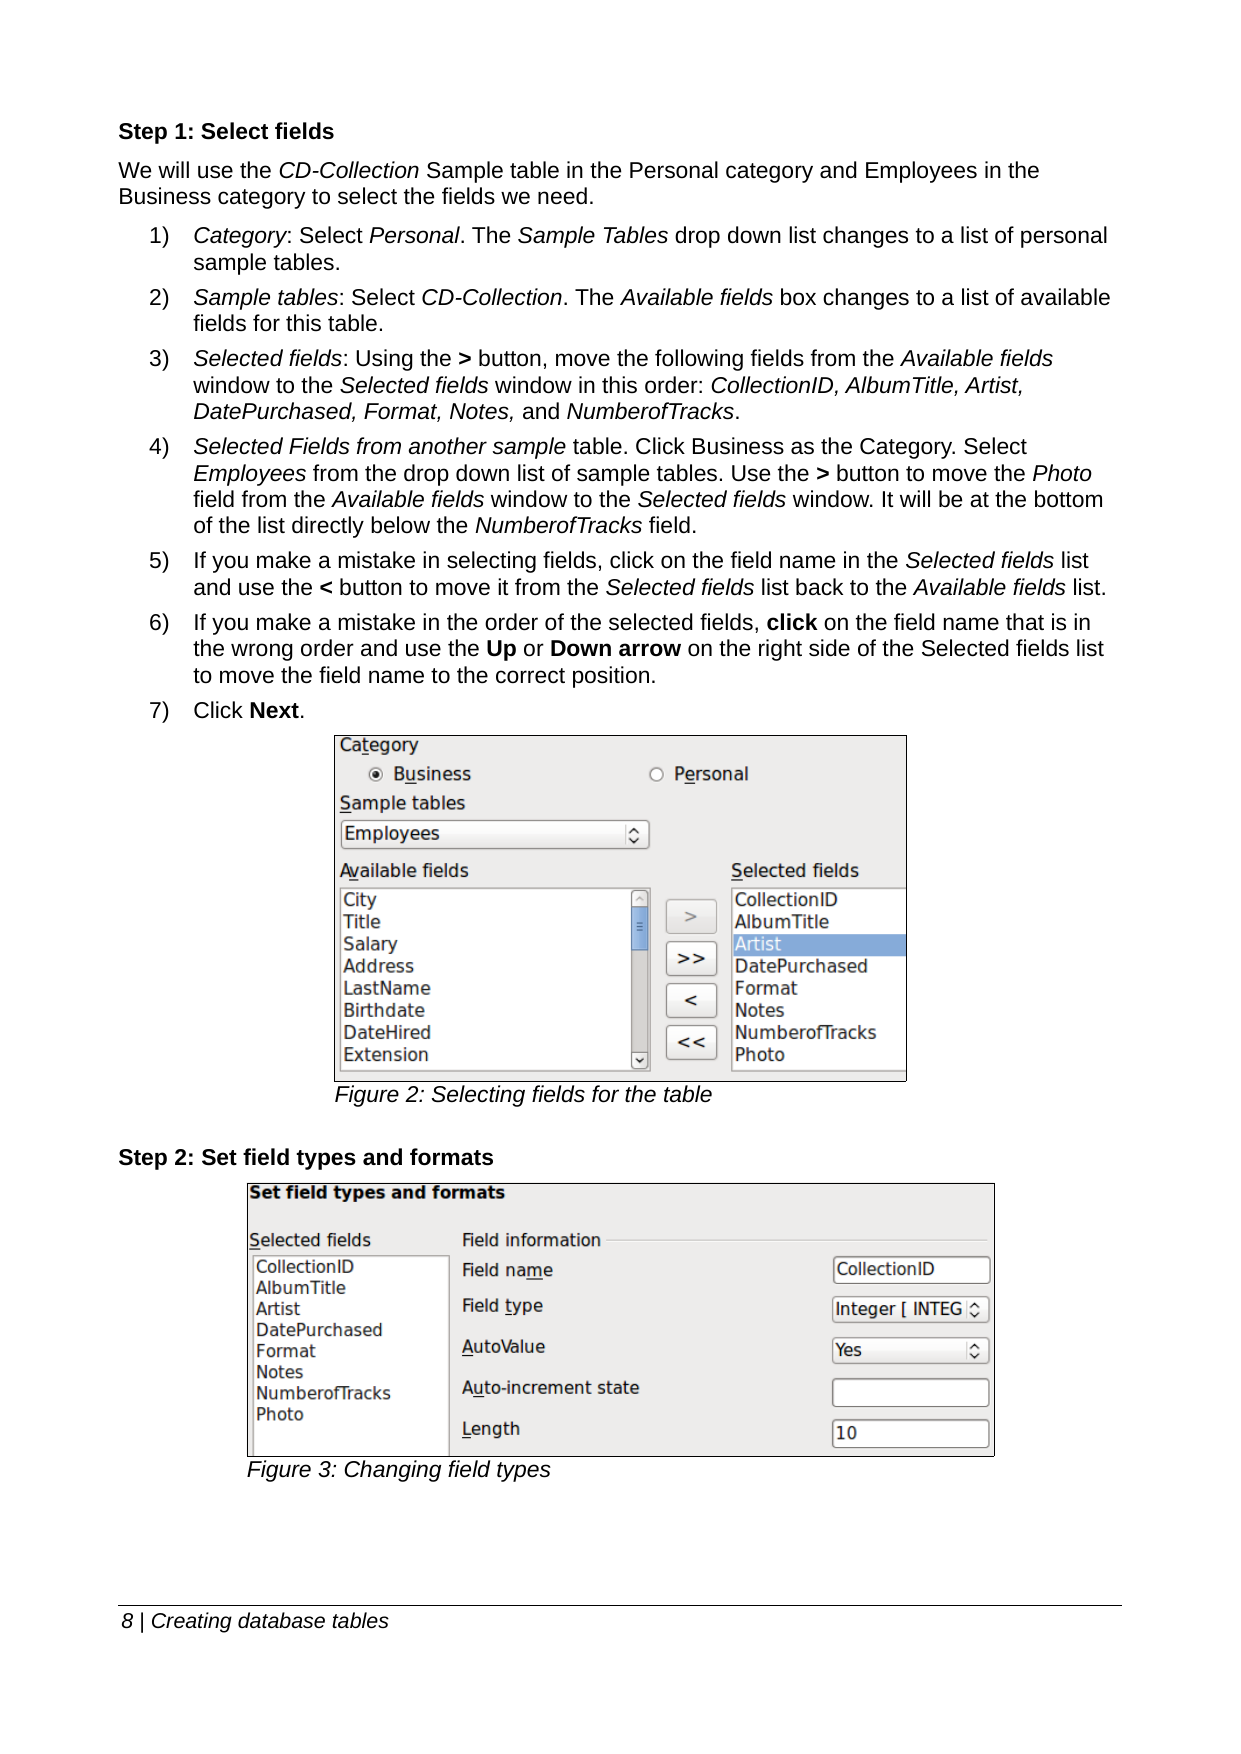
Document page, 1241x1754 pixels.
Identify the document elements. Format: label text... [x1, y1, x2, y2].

list Sample tables: Select CD-Collection. The Available fields box changes to a list of available fields for this table. [169, 284, 1122, 336]
text Step 1: Select fields [118, 118, 1122, 144]
text Step 2: Set field types and formats [118, 1143, 1122, 1170]
list Selected fields: Using the > button, move the following fields from the Available fields window to the Selected fields window in this order: CollectionID, AlbumTitle, Artist, DatePurchased, Format, Notes, and NumberofTracks. [169, 345, 1122, 424]
picture [248, 1184, 994, 1456]
list Click Next. [169, 697, 1122, 723]
list If you make a mistake in the order of the selected fields, click on the field name that is in the wrong order and use the Up or Down arrow on the right side of the Selected fields list to move the field name to the correct position. [169, 609, 1122, 688]
text Figure 3: Changing field types [247, 1457, 994, 1482]
text Figure 2: Selecting fields for the table [334, 1082, 906, 1107]
text We will use the CD-Collection Sample table in the Personal category and Employees in the Business category to select the fields we need. [118, 157, 1122, 210]
list Category: Select Personal. The Sample Tables drop down list changes to a list of personal sample tables. [169, 222, 1122, 275]
list If you make a mistake in selecting fields, click on the field name in the Selected fields list and use the < button to move it from the Selected fields list back to the Available fields list. [169, 547, 1122, 600]
picture [335, 736, 906, 1081]
list Selected Fields from another sample table. Click Business as the Category. Select Employees from the drop down list of sample tables. Use the > button to move the Photo field from the Available fields window to the Selected fields window. It will be at the bottom of the list directly below the NumberofTracks field. [169, 433, 1122, 539]
